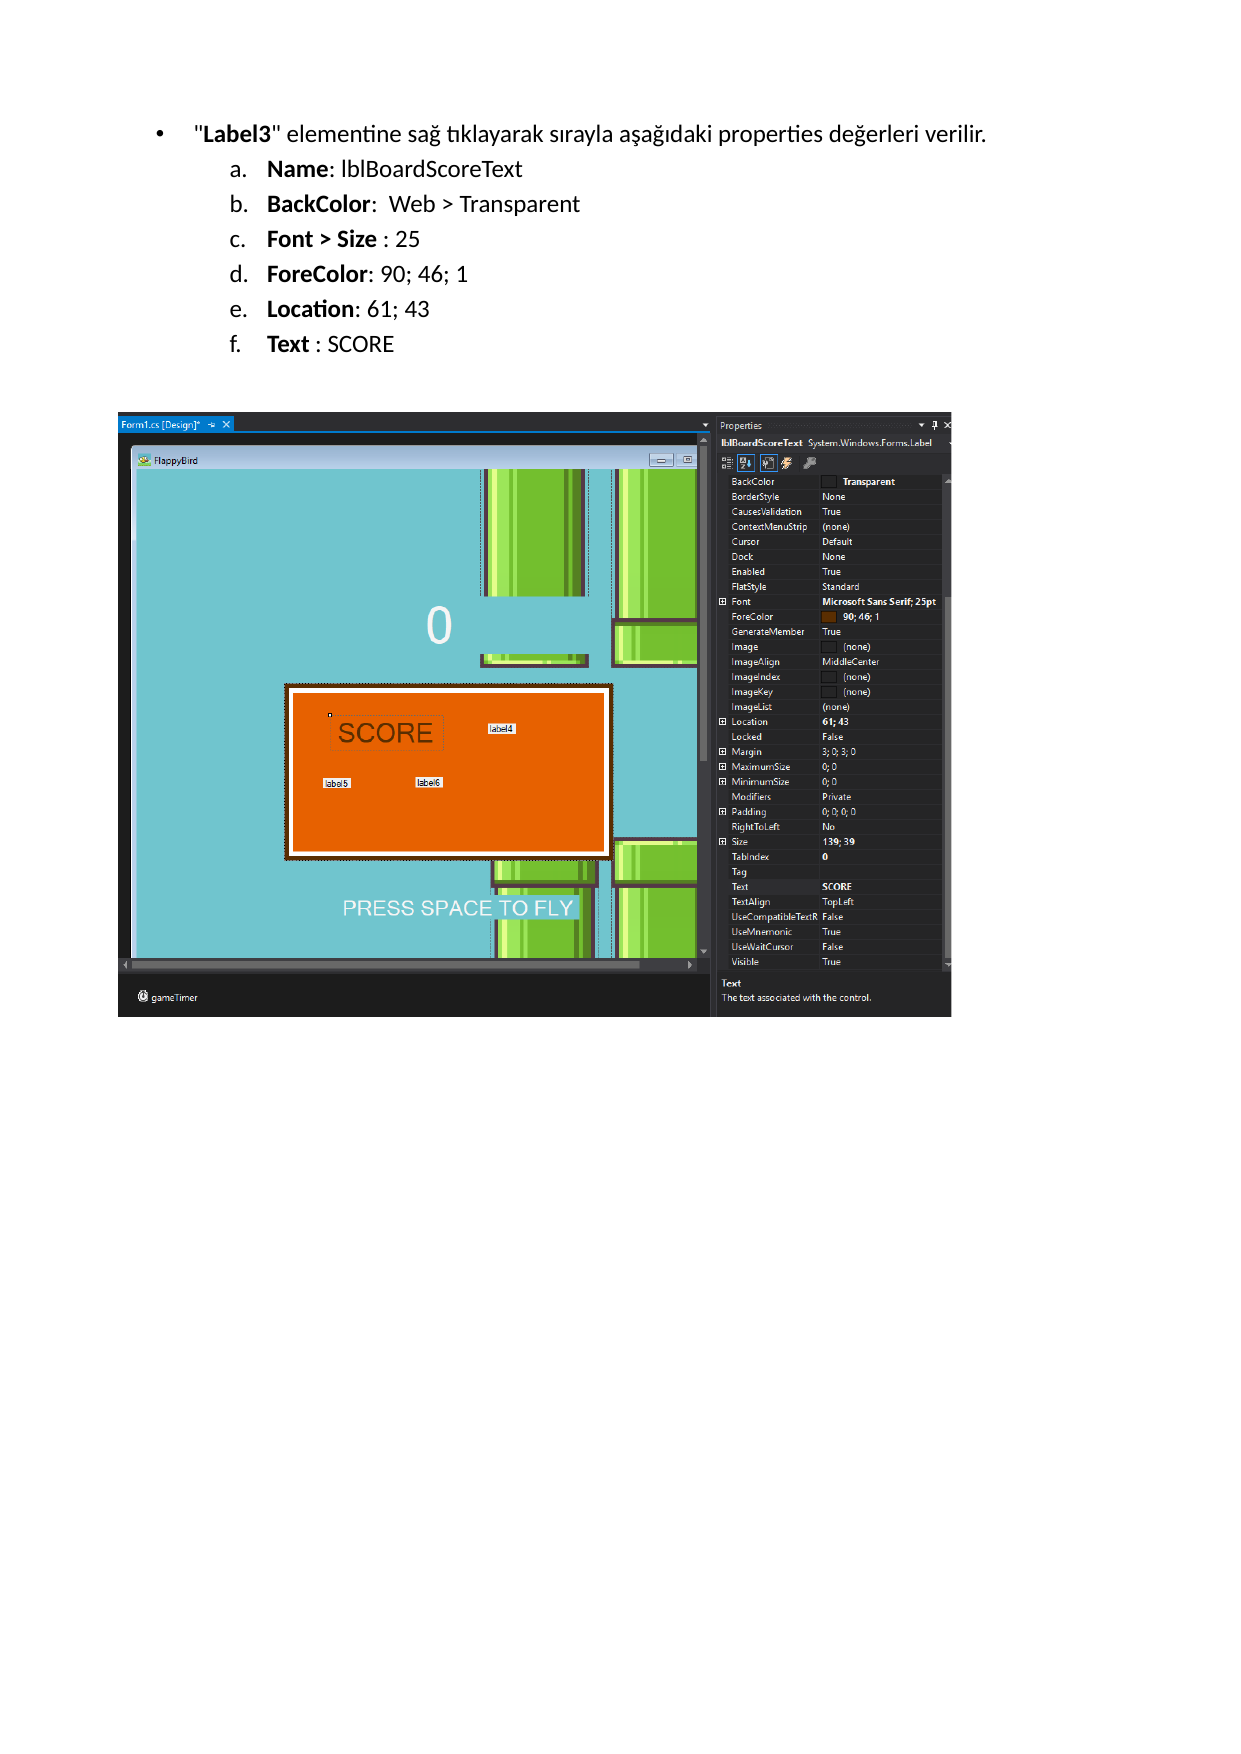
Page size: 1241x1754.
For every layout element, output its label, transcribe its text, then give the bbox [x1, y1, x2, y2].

list "Label3" elementine sağ tıklayarak sırayla aşağıdaki properties değerleri verilir. [156, 118, 1122, 149]
picture [118, 412, 952, 1017]
list Text : SCORE [229, 328, 1122, 359]
list BackColor: Web > Transparent [229, 188, 1122, 219]
list Name: lblBoardScoreText [229, 153, 1122, 184]
list Font > Size : 25 [229, 223, 1122, 254]
list ForeColor: 90; 46; 1 [229, 258, 1122, 289]
list Location: 61; 43 [229, 293, 1122, 324]
